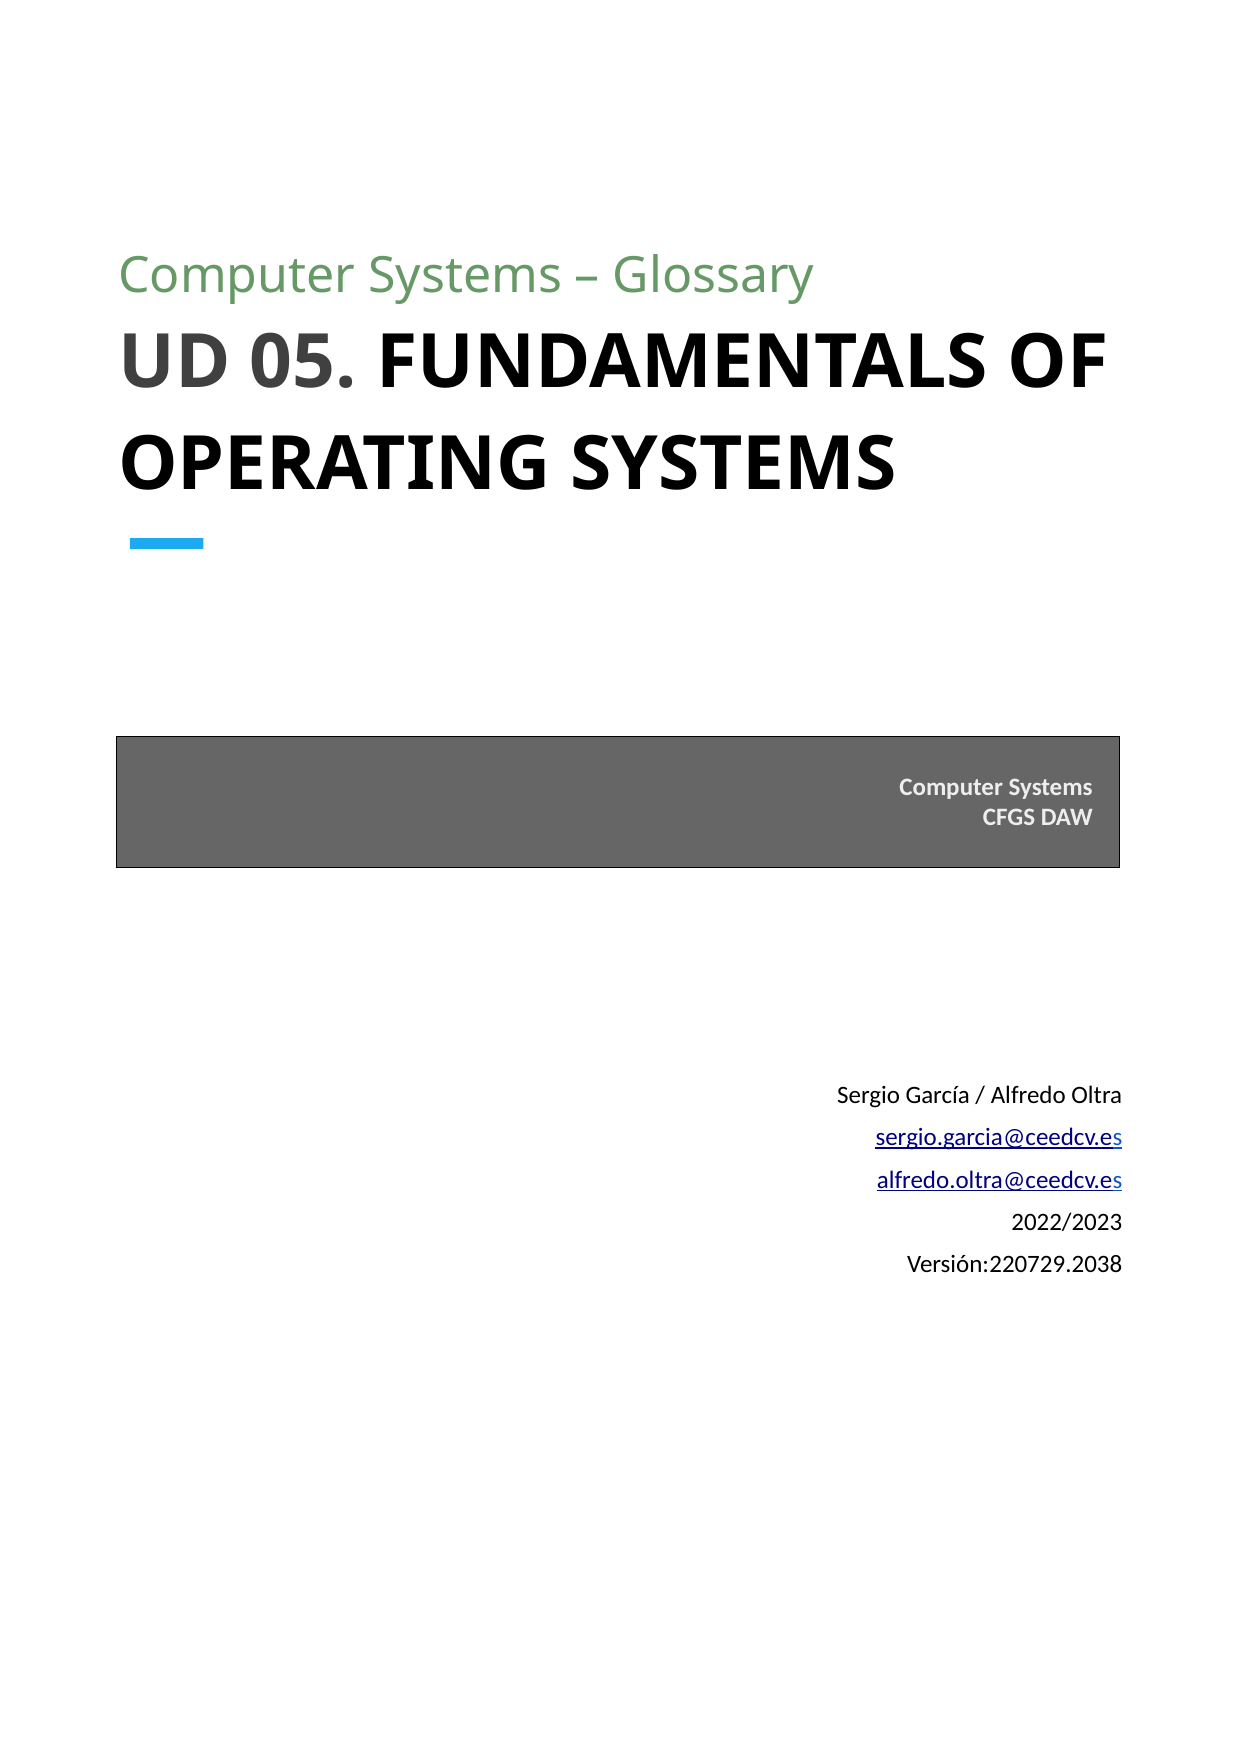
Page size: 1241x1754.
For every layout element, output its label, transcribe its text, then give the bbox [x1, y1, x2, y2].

text Sergio García / Alfredo Oltra [231, 1079, 1122, 1109]
text Computer Systems – Glossary UD 05. Fundamentals of operating systems [118, 239, 1122, 512]
picture [129, 538, 204, 549]
text Versión:220729.2038 [118, 1248, 1122, 1279]
text CFGS DAW [119, 801, 1092, 832]
text alfredo.oltra@ceedcv.es [231, 1164, 1122, 1194]
text 2022/2023 [118, 1206, 1122, 1237]
text sergio.garcia@ceedcv.es [231, 1121, 1122, 1152]
text Computer Systems [119, 771, 1092, 801]
